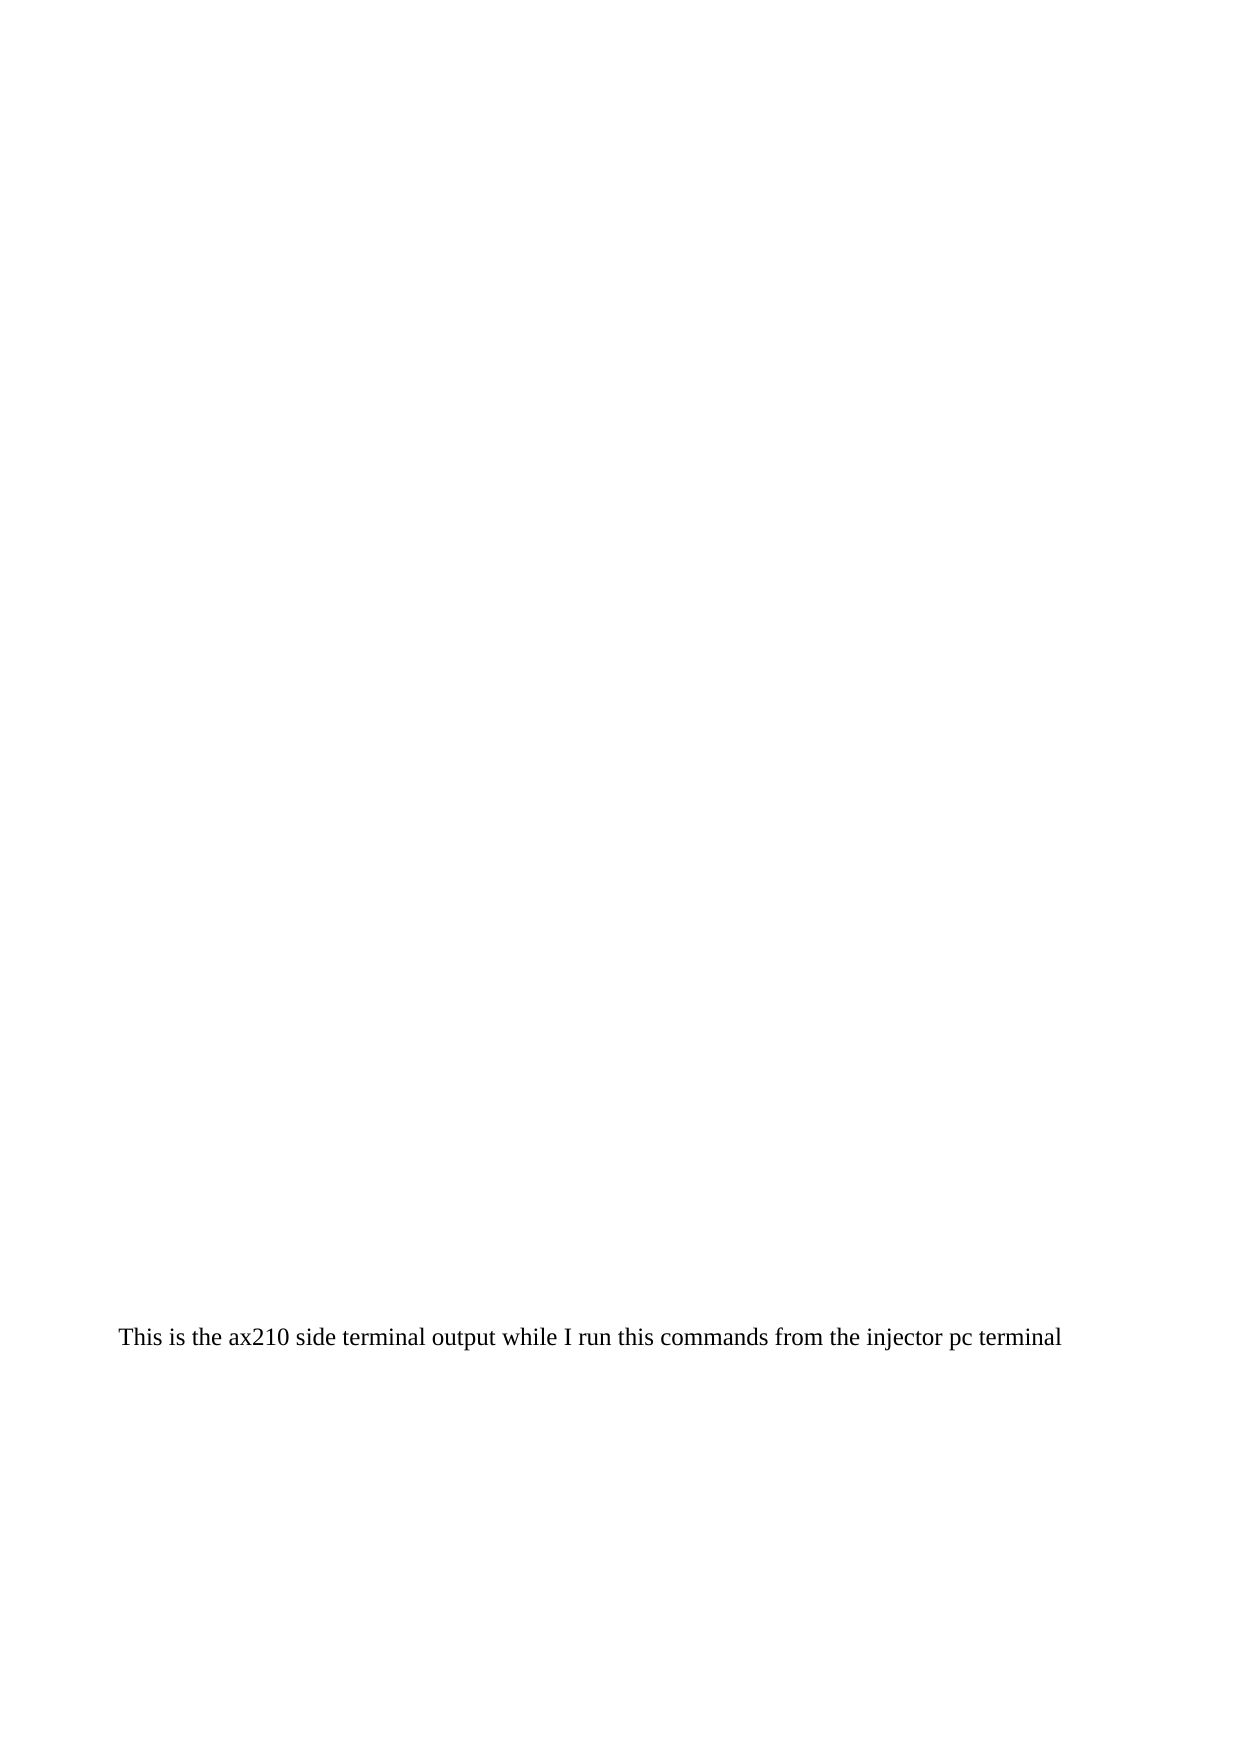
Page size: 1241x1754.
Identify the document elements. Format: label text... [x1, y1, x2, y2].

text This is the ax210 side terminal output while I run this commands from the injector pc terminal [118, 1322, 1122, 1351]
